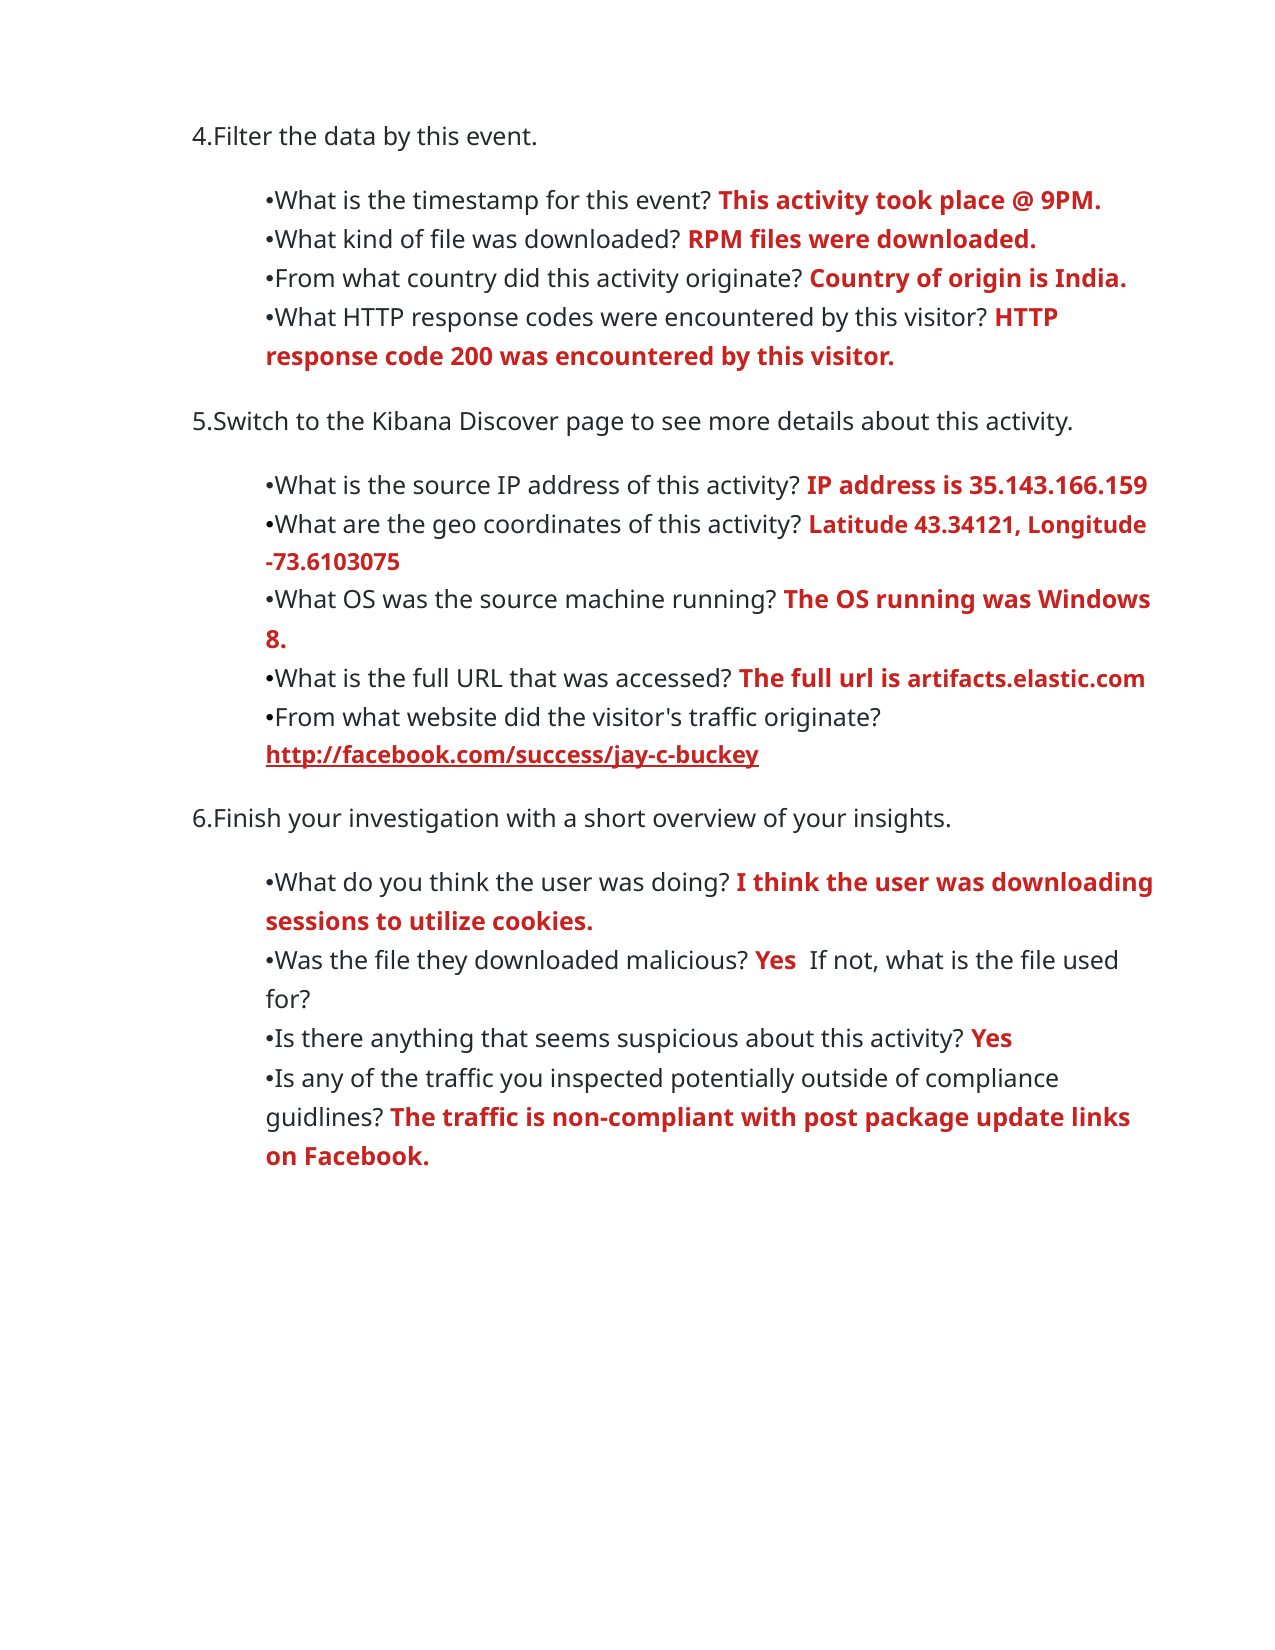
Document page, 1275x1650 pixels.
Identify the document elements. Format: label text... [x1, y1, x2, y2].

list What HTTP response codes were encountered by this visitor? HTTP response code 200 was encountered by this visitor. [118, 300, 1157, 373]
list What OS was the source machine running? The OS running was Windows 8. [118, 582, 1157, 655]
list What is the source IP address of this activity? IP address is 35.143.166.159 [118, 467, 1157, 501]
list Is there anything that seems suspicious about this activity? Yes [118, 1021, 1157, 1055]
list What are the geo coordinates of this activity? Latitude 43.34121, Longitude -73.6103075 [118, 506, 1157, 577]
list Is any of the traffic you inspected potentially outside of compliance guidlines? The traffic is non-compliant with post package update links on Facebook. [118, 1060, 1157, 1173]
list What kind of file was downloaded? RPM files were downloaded. [118, 221, 1157, 256]
list Filter the data by this event. [118, 118, 1157, 152]
list What is the timestamp for this event? This activity took place @ 9PM. [118, 182, 1157, 216]
list Switch to the Kibana Discover page to see more details about this activity. [118, 403, 1157, 437]
list From what country did this activity originate? Country of origin is India. [118, 261, 1157, 295]
list From what website did the visitor's traffic originate? http://facebook.com/success/jay-c-buckey [118, 699, 1157, 770]
list Was the file they downloaded malicious? Yes If not, what is the file used for? [118, 943, 1157, 1016]
list What is the full URL that was accessed? The full url is artifacts.elastic.com [118, 660, 1157, 694]
list What do you think the user was doing? I think the user was downloading sessions to utilize cookies. [118, 864, 1157, 938]
list Finish your investigation with a short overview of your insights. [118, 800, 1157, 834]
